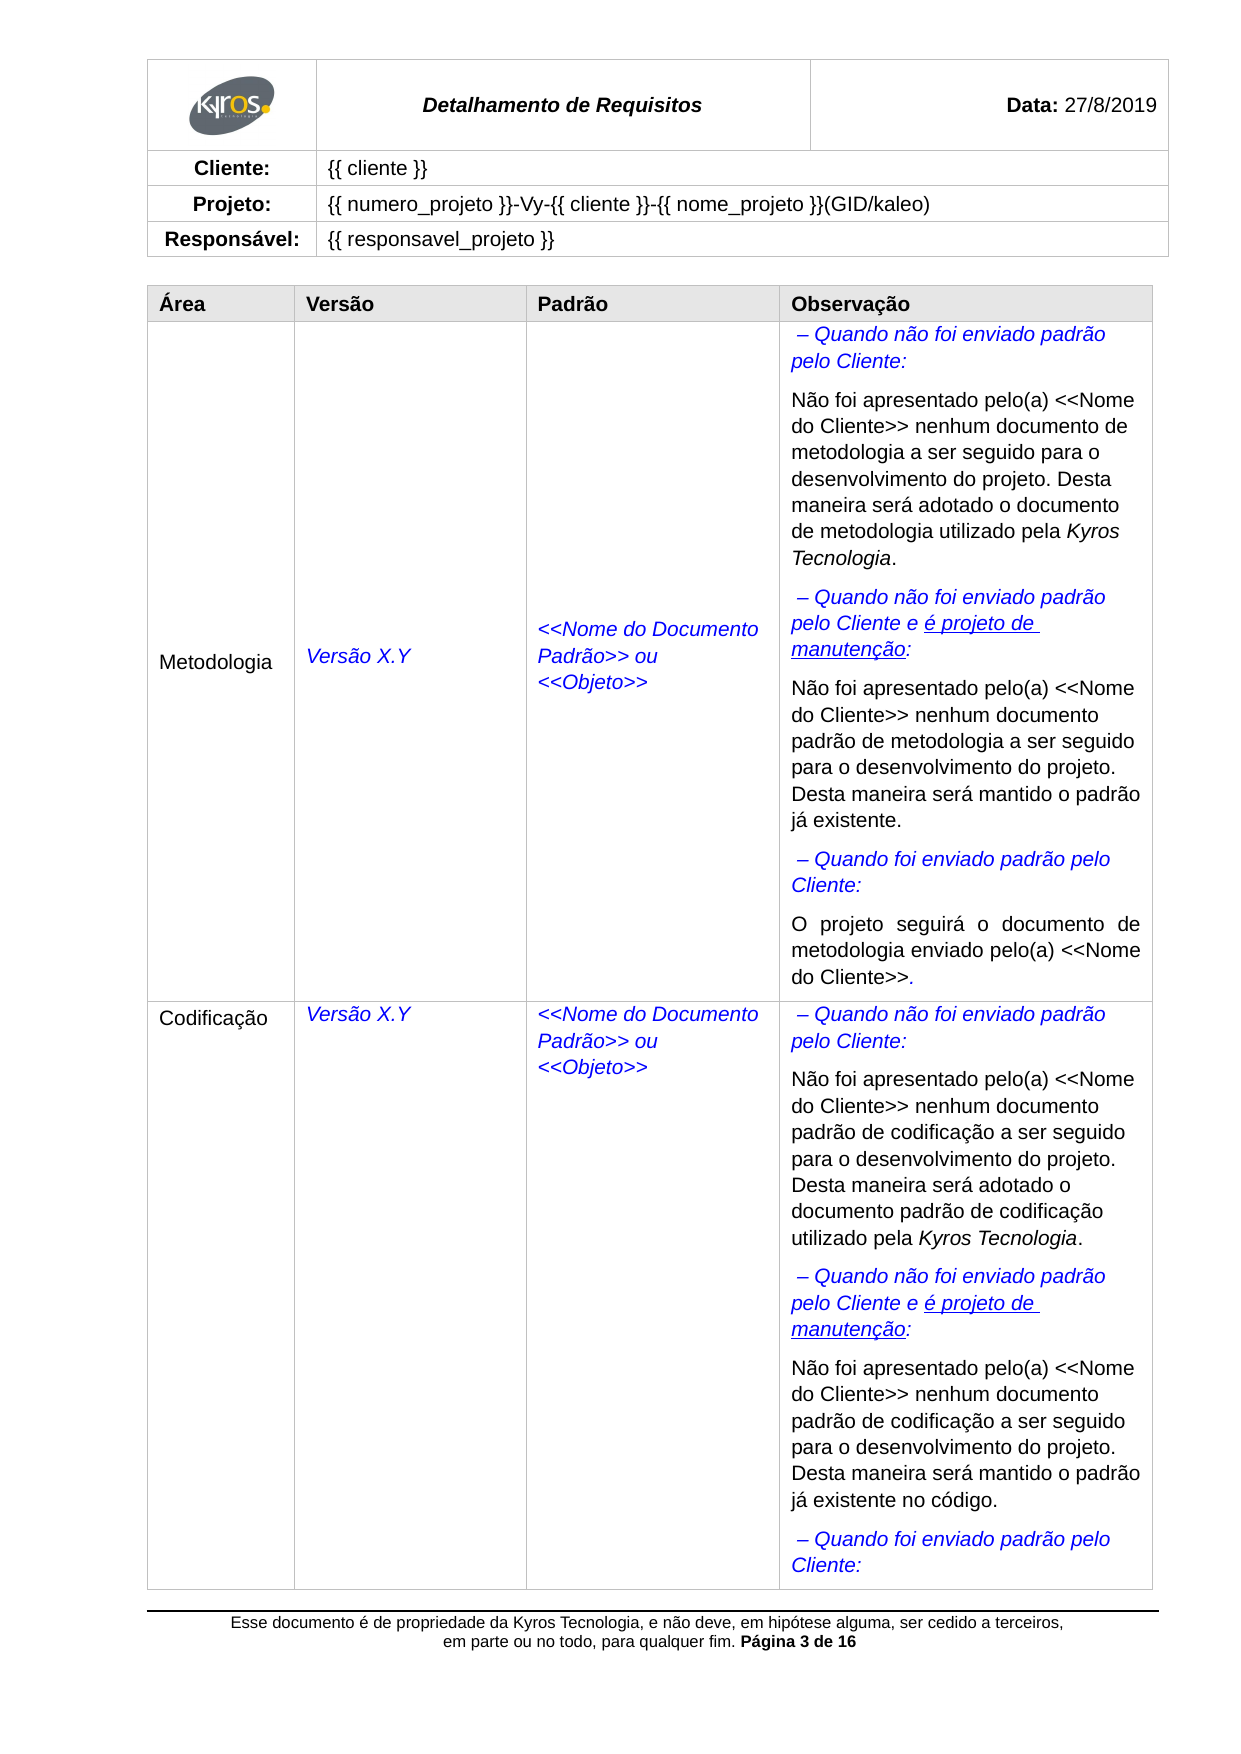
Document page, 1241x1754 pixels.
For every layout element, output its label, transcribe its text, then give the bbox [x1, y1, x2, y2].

table_cell Codificação [148, 1002, 294, 1589]
table_cell Metodologia [148, 322, 294, 1001]
table_header Área [148, 286, 294, 321]
table_cell <<Nome do Documento Padrão>> ou <<Objeto>> [527, 1002, 779, 1589]
table_cell <<Nome do Documento Padrão>> ou <<Objeto>> [527, 322, 779, 1001]
table_cell Versão X.Y [295, 322, 526, 1001]
table_header Padrão [527, 286, 779, 321]
table_header Observação [780, 286, 1152, 321]
picture [188, 64, 276, 146]
table_header Versão [295, 286, 526, 321]
table_cell – Quando não foi enviado padrão pelo Cliente: Não foi apresentado pelo(a) <<Nome do Cliente>> nenhum documento padrão de codificação a ser seguido para o desenvolvimento do projeto. Desta maneira será adotado o documento padrão de codificação utilizado pela Kyros Tecnologia. – Quando não foi enviado padrão pelo Cliente e é projeto de manutenção: Não foi apresentado pelo(a) <<Nome do Cliente>> nenhum documento padrão de codificação a ser seguido para o desenvolvimento do projeto. Desta maneira será mantido o padrão já existente no código. – Quando foi enviado padrão pelo Cliente: [780, 1002, 1152, 1589]
table_cell – Quando não foi enviado padrão pelo Cliente: Não foi apresentado pelo(a) <<Nome do Cliente>> nenhum documento de metodologia a ser seguido para o desenvolvimento do projeto. Desta maneira será adotado o documento de metodologia utilizado pela Kyros Tecnologia. – Quando não foi enviado padrão pelo Cliente e é projeto de manutenção: Não foi apresentado pelo(a) <<Nome do Cliente>> nenhum documento padrão de metodologia a ser seguido para o desenvolvimento do projeto. Desta maneira será mantido o padrão já existente. – Quando foi enviado padrão pelo Cliente: O projeto seguirá o documento de metodologia enviado pelo(a) <<Nome do Cliente>>. [780, 322, 1152, 1001]
table_cell Versão X.Y [295, 1002, 526, 1589]
